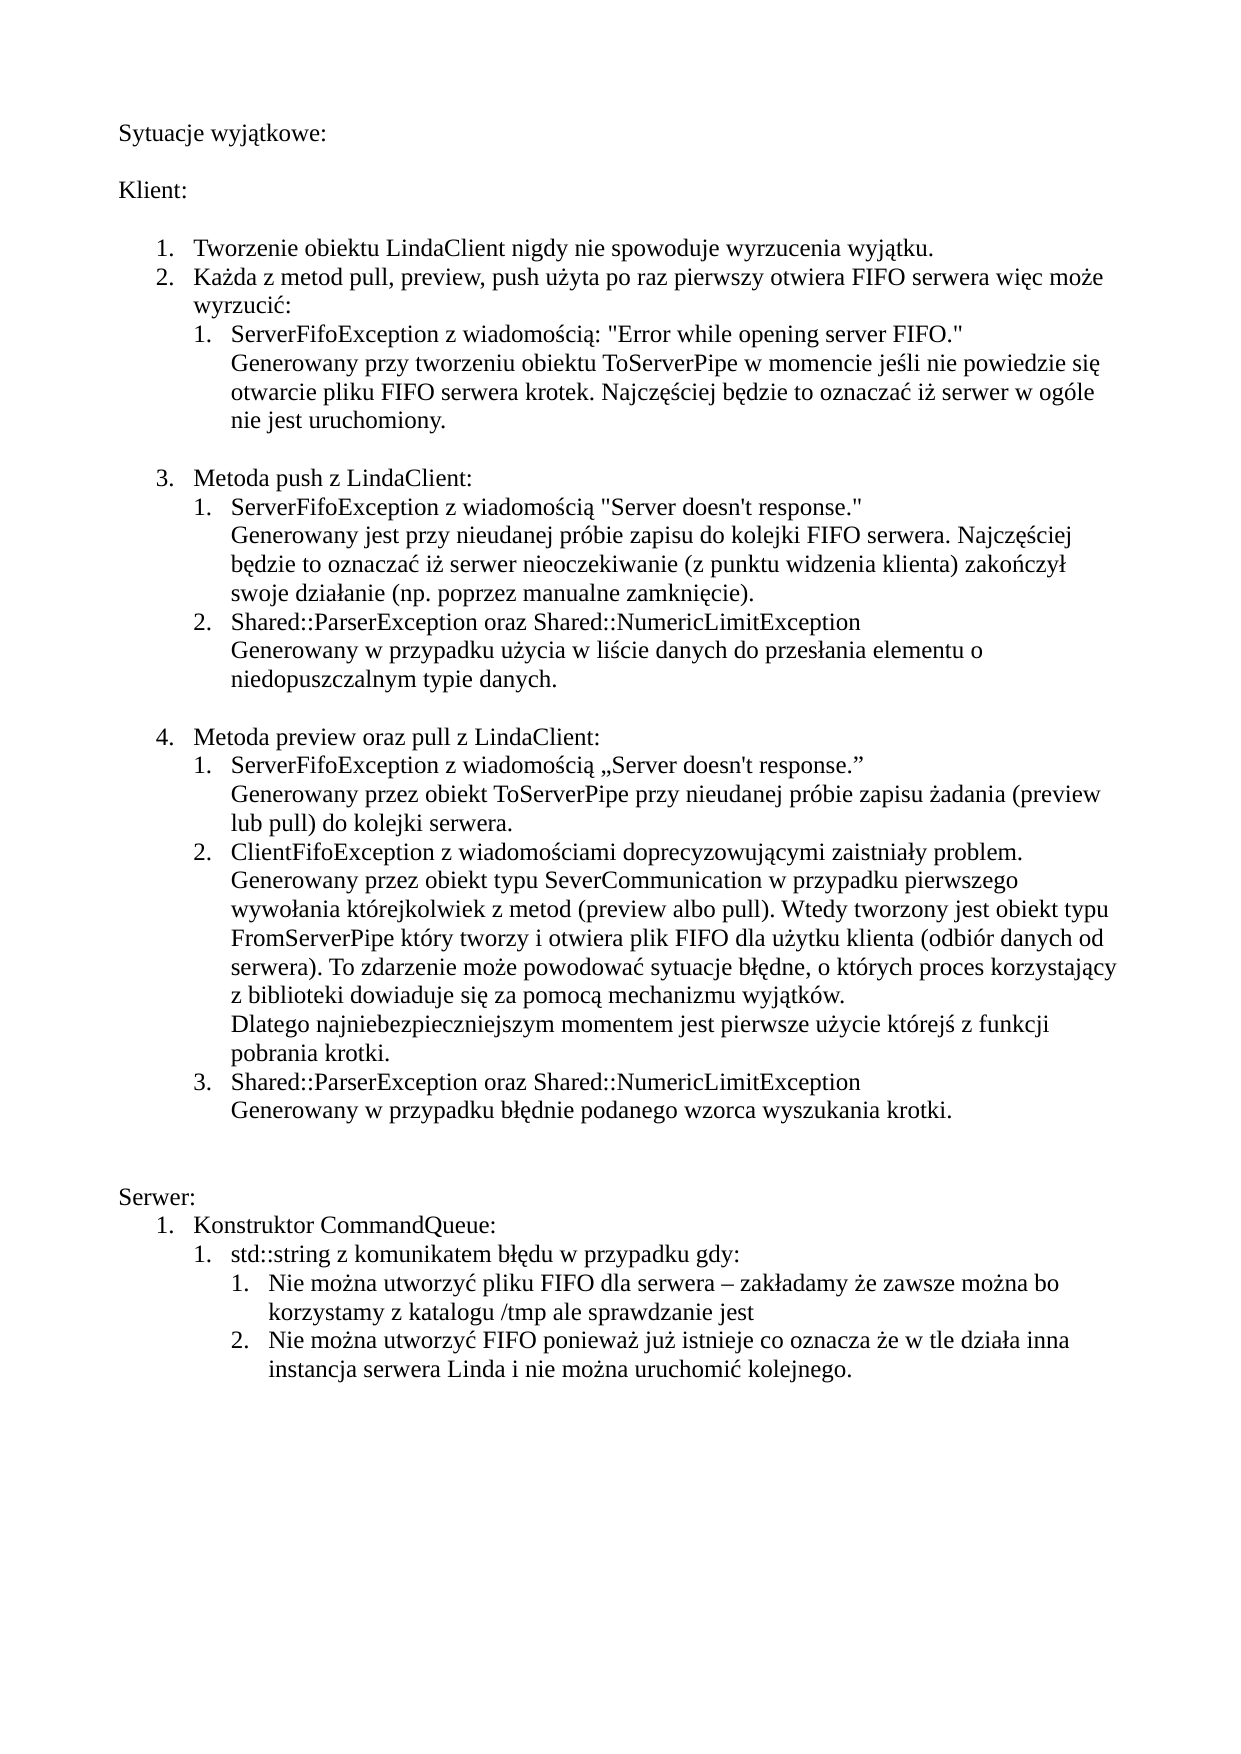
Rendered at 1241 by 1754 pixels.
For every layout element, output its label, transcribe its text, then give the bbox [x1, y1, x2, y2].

text Klient: [118, 176, 1122, 204]
list ServerFifoException z wiadomością „Server doesn't response.” Generowany przez obiekt ToServerPipe przy nieudanej próbie zapisu żadania (preview lub pull) do kolejki serwera. [193, 751, 1122, 837]
list Shared::ParserException oraz Shared::NumericLimitException Generowany w przypadku użycia w liście danych do przesłania elementu o niedopuszczalnym typie danych. [193, 607, 1122, 722]
list ServerFifoException z wiadomością: "Error while opening server FIFO." Generowany przy tworzeniu obiektu ToServerPipe w momencie jeśli nie powiedzie się otwarcie pliku FIFO serwera krotek. Najczęściej będzie to oznaczać iż serwer w ogóle nie jest uruchomiony. [193, 319, 1122, 463]
list std::string z komunikatem błędu w przypadku gdy: [193, 1239, 1122, 1268]
text Sytuacje wyjątkowe: [118, 118, 1122, 147]
list Konstruktor CommandQueue: [156, 1211, 1122, 1239]
list Metoda preview oraz pull z LindaClient: [156, 722, 1122, 751]
list Tworzenie obiektu LindaClient nigdy nie spowoduje wyrzucenia wyjątku. [156, 233, 1122, 262]
list ClientFifoException z wiadomościami doprecyzowującymi zaistniały problem. Generowany przez obiekt typu SeverCommunication w przypadku pierwszego wywołania którejkolwiek z metod (preview albo pull). Wtedy tworzony jest obiekt typu FromServerPipe który tworzy i otwiera plik FIFO dla użytku klienta (odbiór danych od serwera). To zdarzenie może powodować sytuacje błędne, o których proces korzystający z biblioteki dowiaduje się za pomocą mechanizmu wyjątków. Dlatego najniebezpieczniejszym momentem jest pierwsze użycie którejś z funkcji pobrania krotki. [193, 837, 1122, 1067]
list ServerFifoException z wiadomością "Server doesn't response." Generowany jest przy nieudanej próbie zapisu do kolejki FIFO serwera. Najczęściej będzie to oznaczać iż serwer nieoczekiwanie (z punktu widzenia klienta) zakończył swoje działanie (np. poprzez manualne zamknięcie). [193, 492, 1122, 607]
list Każda z metod pull, preview, push użyta po raz pierwszy otwiera FIFO serwera więc może wyrzucić: [156, 262, 1122, 319]
list Nie można utworzyć FIFO ponieważ już istnieje co oznacza że w tle działa inna instancja serwera Linda i nie można uruchomić kolejnego. [231, 1326, 1122, 1383]
text Serwer: [118, 1182, 1122, 1211]
list Metoda push z LindaClient: [156, 463, 1122, 492]
list Shared::ParserException oraz Shared::NumericLimitException Generowany w przypadku błędnie podanego wzorca wyszukania krotki. [193, 1067, 1122, 1124]
list Nie można utworzyć pliku FIFO dla serwera – zakładamy że zawsze można bo korzystamy z katalogu /tmp ale sprawdzanie jest [231, 1268, 1122, 1326]
